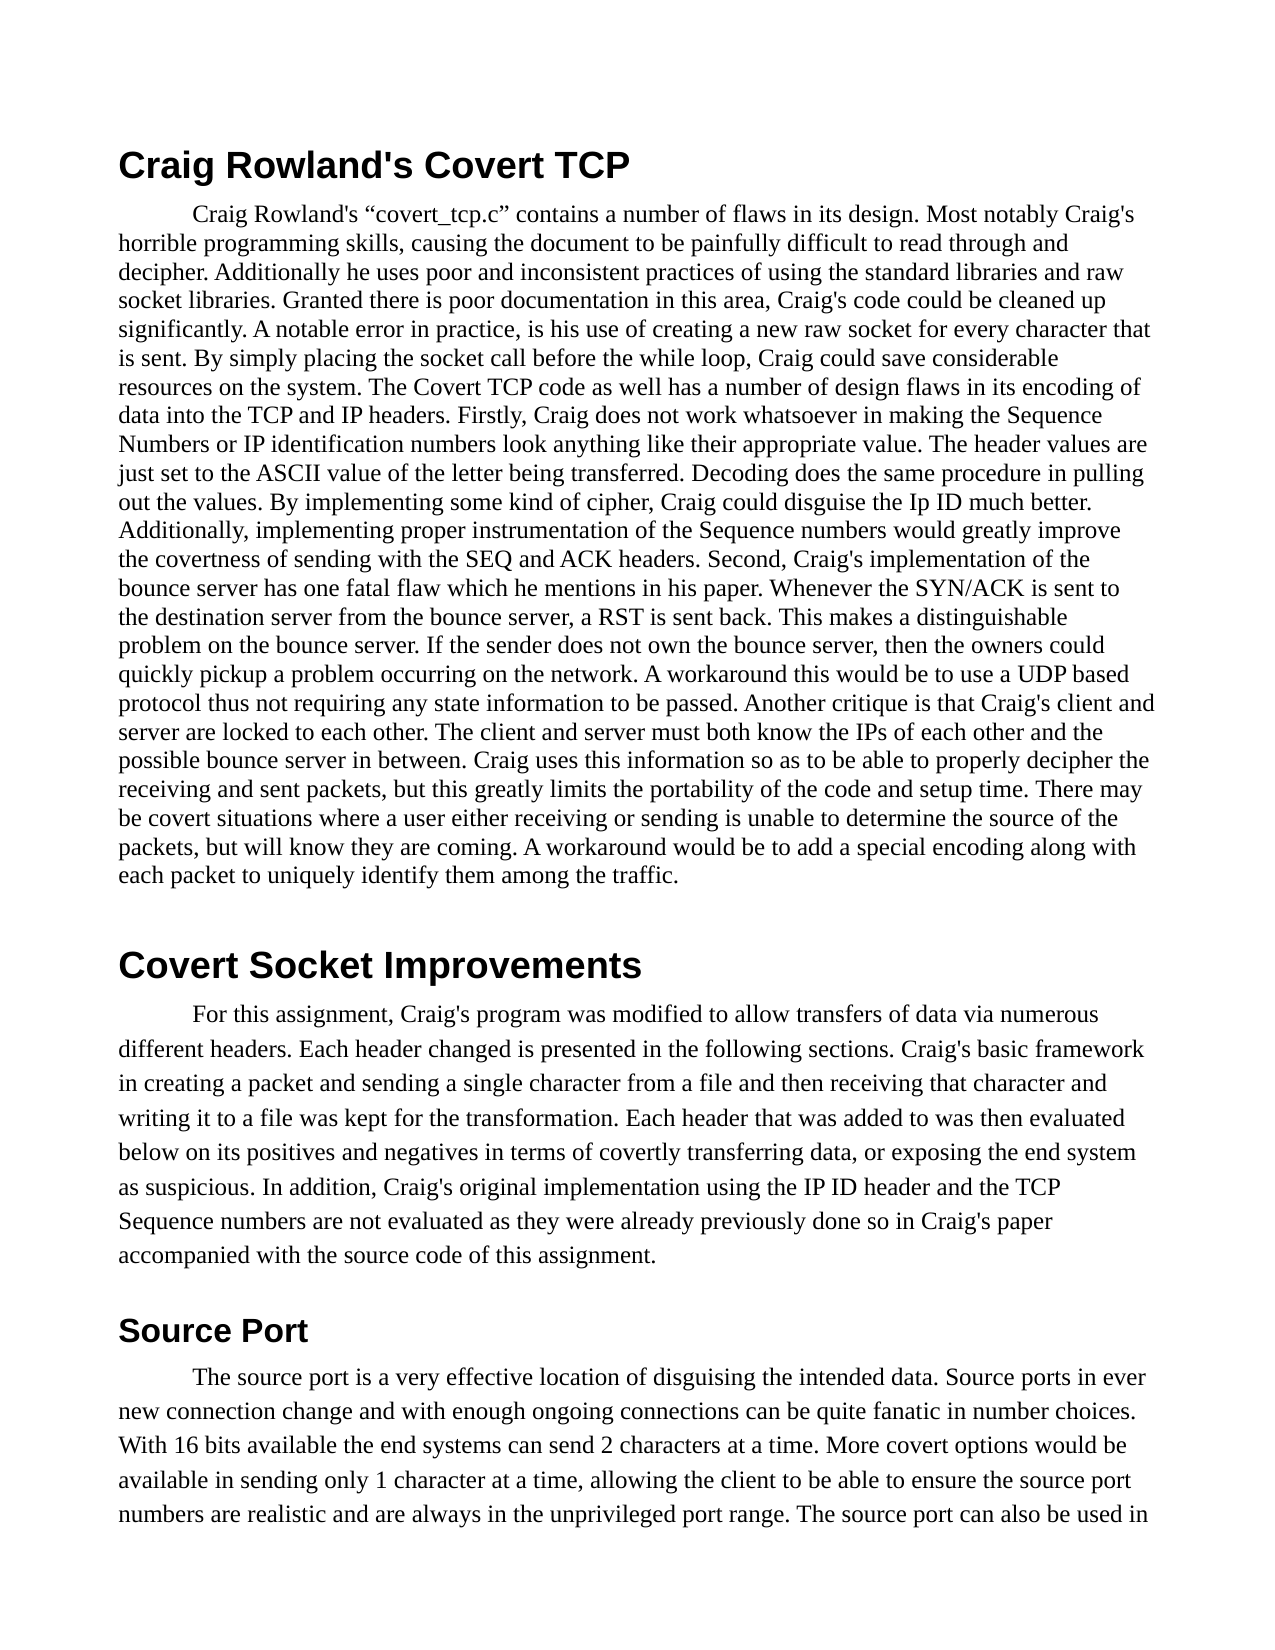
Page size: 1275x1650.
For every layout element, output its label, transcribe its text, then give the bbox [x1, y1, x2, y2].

text For this assignment, Craig's program was modified to allow transfers of data via numerous different headers. Each header changed is presented in the following sections. Craig's basic framework in creating a packet and sending a single character from a file and then receiving that character and writing it to a file was kept for the transformation. Each header that was added to was then evaluated below on its positives and negatives in terms of covertly transferring data, or exposing the end system as suspicious. In addition, Craig's original implementation using the IP ID header and the TCP Sequence numbers are not evaluated as they were already previously done so in Craig's paper accompanied with the source code of this assignment. [118, 999, 1157, 1269]
text The source port is a very effective location of disguising the intended data. Source ports in ever new connection change and with enough ongoing connections can be quite fanatic in number choices. With 16 bits available the end systems can send 2 characters at a time. More covert options would be available in sending only 1 character at a time, allowing the client to be able to ensure the source port numbers are realistic and are always in the unprivileged port range. The source port can also be used in [118, 1362, 1157, 1528]
text Craig Rowland's “covert_tcp.c” contains a number of flaws in its design. Most notably Craig's horrible programming skills, causing the document to be painfully difficult to read through and decipher. Additionally he uses poor and inconsistent practices of using the standard libraries and raw socket libraries. Granted there is poor documentation in this area, Craig's code could be cleaned up significantly. A notable error in practice, is his use of creating a new raw socket for every character that is sent. By simply placing the socket call before the while loop, Craig could save considerable resources on the system. The Covert TCP code as well has a number of design flaws in its encoding of data into the TCP and IP headers. Firstly, Craig does not work whatsoever in making the Sequence Numbers or IP identification numbers look anything like their appropriate value. The header values are just set to the ASCII value of the letter being transferred. Decoding does the same procedure in pulling out the values. By implementing some kind of cipher, Craig could disguise the Ip ID much better. Additionally, implementing proper instrumentation of the Sequence numbers would greatly improve the covertness of sending with the SEQ and ACK headers. Second, Craig's implementation of the bounce server has one fatal flaw which he mentions in his paper. Whenever the SYN/ACK is sent to the destination server from the bounce server, a RST is sent back. This makes a distinguishable problem on the bounce server. If the sender does not own the bounce server, then the owners could quickly pickup a problem occurring on the network. A workaround this would be to use a UDP based protocol thus not requiring any state information to be passed. Another critique is that Craig's client and server are locked to each other. The client and server must both know the IPs of each other and the possible bounce server in between. Craig uses this information so as to be able to properly decipher the receiving and sent packets, but this greatly limits the portability of the code and setup time. There may be covert situations where a user either receiving or sending is unable to determine the source of the packets, but will know they are coming. A workaround would be to add a special encoding along with each packet to uniquely identify them among the traffic. [118, 199, 1157, 889]
subtitle Craig Rowland's Covert TCP [118, 143, 1157, 187]
subtitle Covert Socket Improvements [118, 943, 1157, 987]
subtitle Source Port [118, 1310, 1157, 1349]
